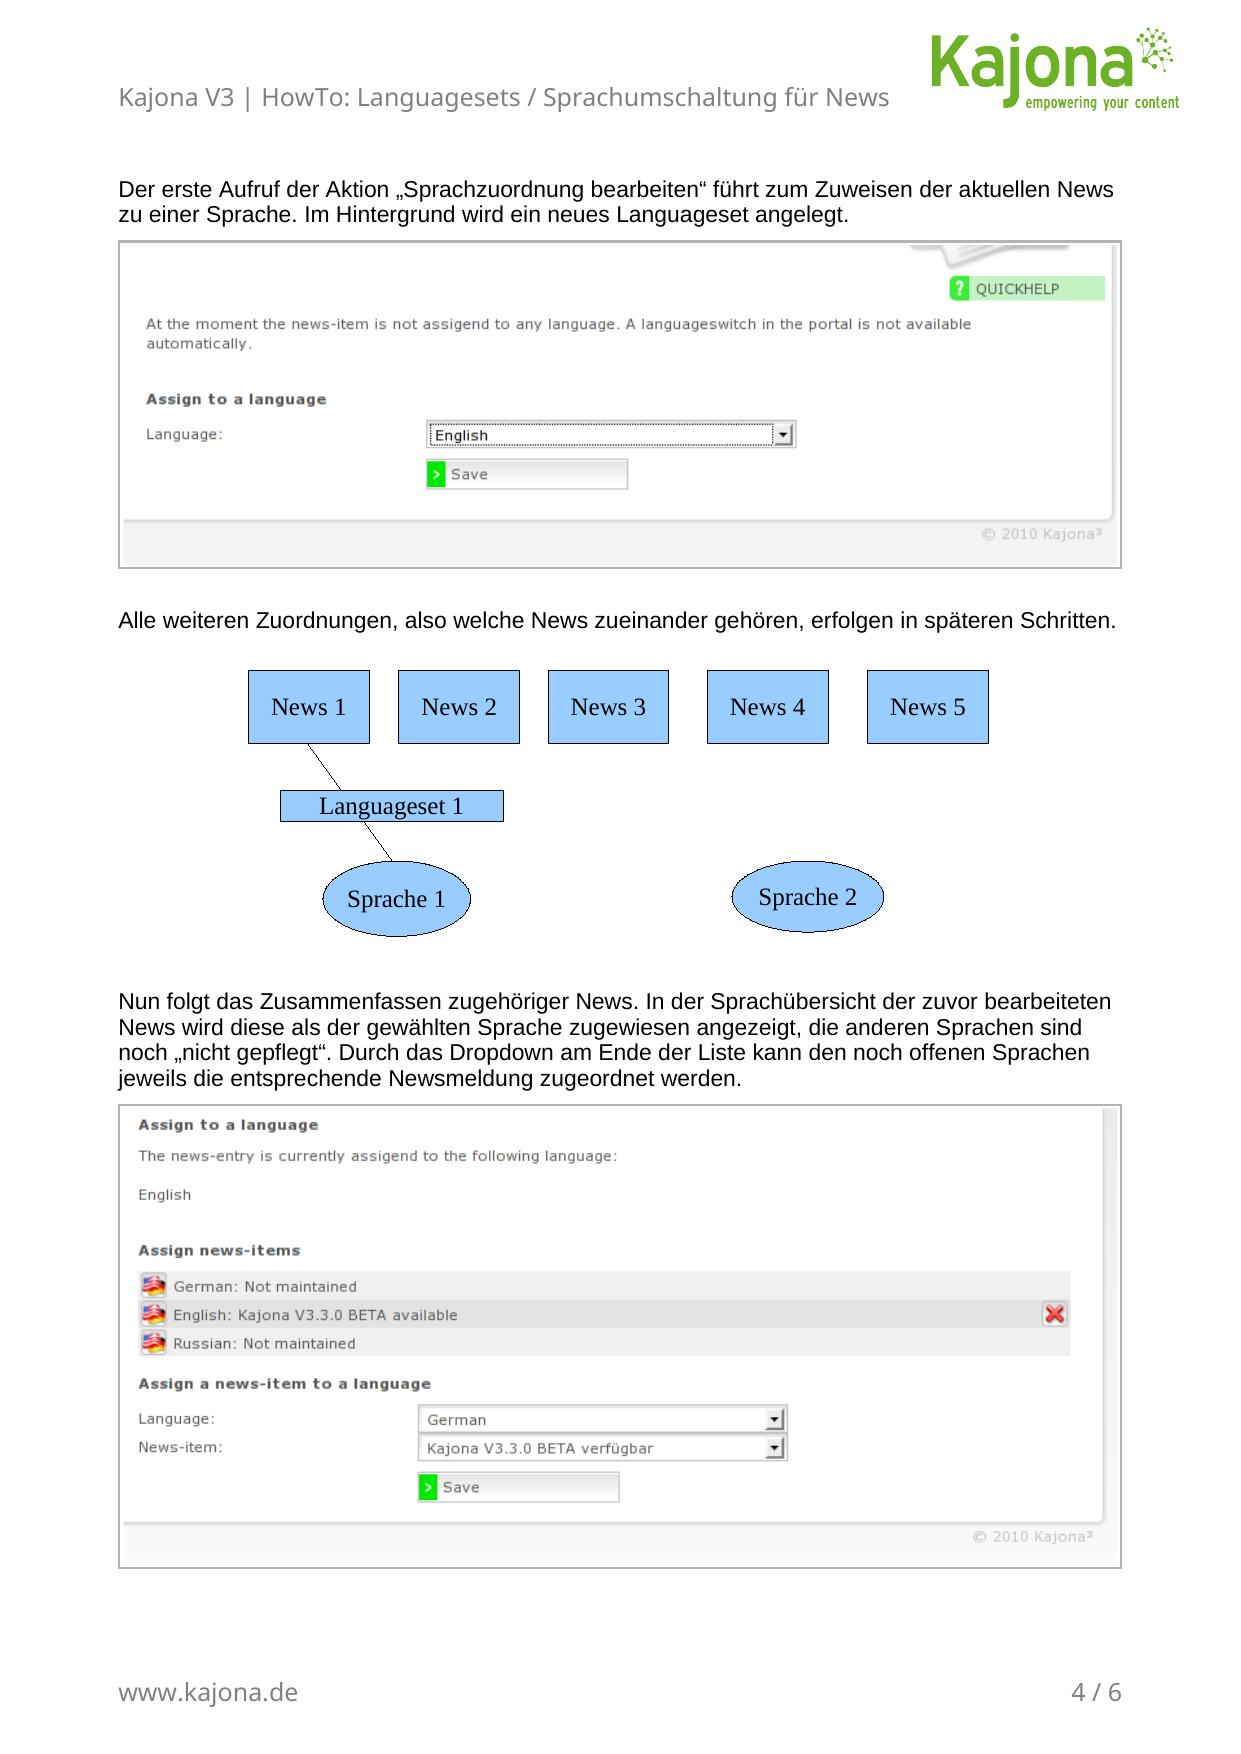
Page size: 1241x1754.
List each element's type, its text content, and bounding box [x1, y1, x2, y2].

picture [123, 245, 1117, 565]
picture [123, 1108, 1117, 1565]
text Der erste Aufruf der Aktion „Sprachzuordnung bearbeiten“ führt zum Zuweisen der aktuellen News zu einer Sprache. Im Hintergrund wird ein neues Languageset angelegt. [118, 177, 1122, 228]
text Nun folgt das Zusammenfassen zugehöriger News. In der Sprachübersicht der zuvor bearbeiteten News wird diese als der gewählten Sprache zugewiesen angezeigt, die anderen Sprachen sind noch „nicht gepflegt“. Durch das Dropdown am Ende der Liste kann den noch offenen Sprachen jeweils die entsprechende Newsmeldung zugeordnet werden. [118, 989, 1122, 1091]
text Alle weiteren Zuordnungen, also welche News zueinander gehören, erfolgen in späteren Schritten. [118, 607, 1122, 633]
